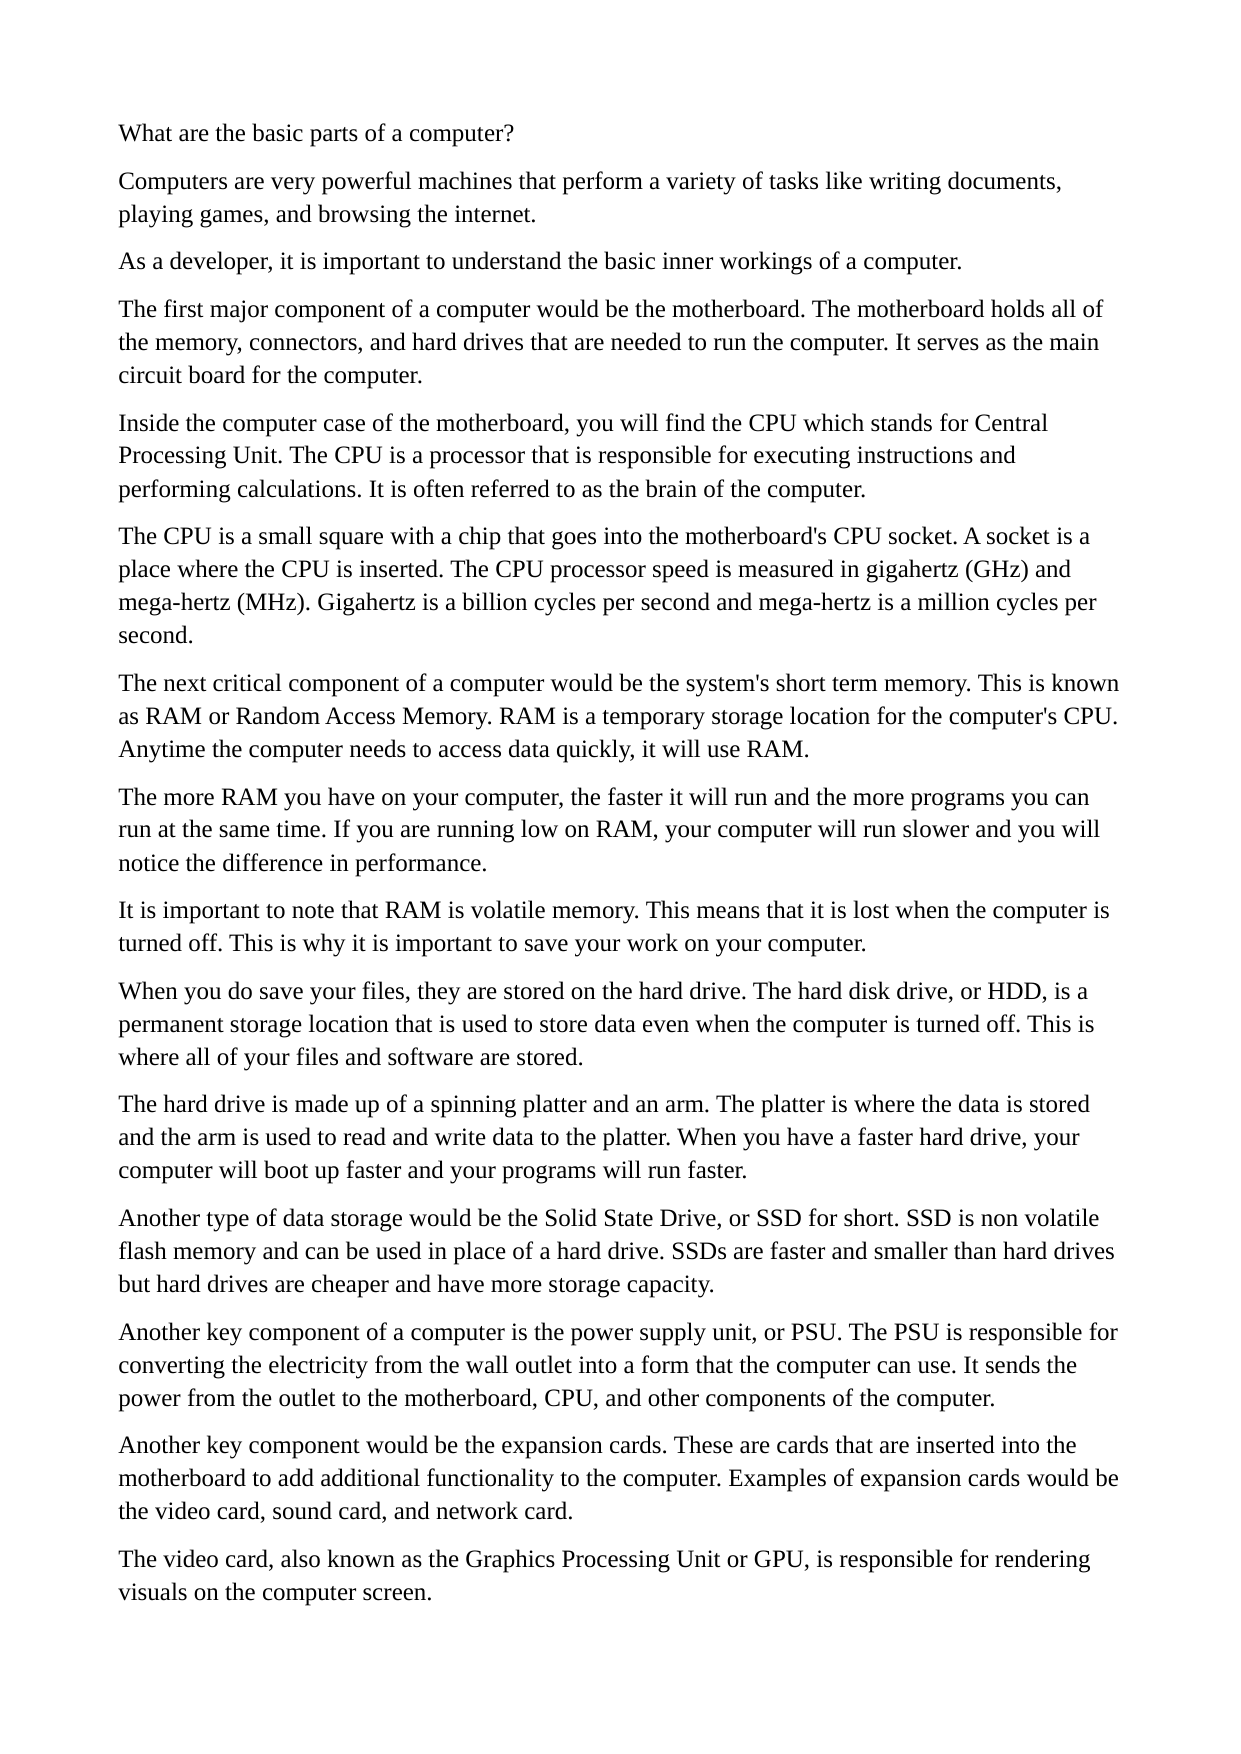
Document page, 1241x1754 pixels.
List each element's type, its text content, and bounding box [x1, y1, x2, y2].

text As a developer, it is important to understand the basic inner workings of a computer. [118, 246, 1122, 275]
text The hard drive is made up of a spinning platter and an arm. The platter is where the data is stored and the arm is used to read and write data to the platter. When you have a faster hard drive, your computer will boot up faster and your programs will run faster. [118, 1089, 1122, 1184]
text The first major component of a computer would be the motherboard. The motherboard holds all of the memory, connectors, and hard drives that are needed to run the computer. It serves as the main circuit board for the computer. [118, 294, 1122, 389]
text Computers are very powerful machines that perform a variety of tasks like writing documents, playing games, and browsing the internet. [118, 166, 1122, 227]
text Inside the computer case of the motherboard, you will find the CPU which stands for Central Processing Unit. The CPU is a processor that is responsible for executing instructions and performing calculations. It is often referred to as the brain of the computer. [118, 408, 1122, 502]
text Another key component would be the expansion cards. These are cards that are inserted into the motherboard to add additional functionality to the computer. Examples of expansion cards would be the video card, sound card, and network card. [118, 1430, 1122, 1525]
text Another key component of a computer is the power supply unit, or PSU. The PSU is responsible for converting the electricity from the wall outlet into a form that the computer can use. It sends the power from the outlet to the motherboard, CPU, and other components of the computer. [118, 1317, 1122, 1412]
text The more RAM you have on your computer, the faster it will run and the more programs you can run at the same time. If you are running low on RAM, your computer will run slower and you will notice the difference in performance. [118, 782, 1122, 876]
text The next critical component of a computer would be the system's short term memory. This is known as RAM or Random Access Memory. RAM is a temporary storage location for the computer's CPU. Anytime the computer needs to access data quickly, it will use RAM. [118, 668, 1122, 763]
text When you do save your files, they are stored on the hard drive. The hard disk drive, or HDD, is a permanent storage location that is used to store data even when the computer is turned off. This is where all of your files and software are stored. [118, 976, 1122, 1071]
text What are the basic parts of a computer? [118, 118, 1122, 147]
text Another type of data storage would be the Solid State Drive, or SSD for short. SSD is non volatile flash memory and can be used in place of a hard drive. SSDs are faster and smaller than hard drives but hard drives are cheaper and have more storage capacity. [118, 1203, 1122, 1298]
text The CPU is a small square with a chip that goes into the motherboard's CPU socket. A socket is a place where the CPU is inserted. The CPU processor speed is measured in gigahertz (GHz) and mega-hertz (MHz). Gigahertz is a billion cycles per second and mega-hertz is a million cycles per second. [118, 521, 1122, 649]
text It is important to note that RAM is volatile memory. This means that it is lost when the computer is turned off. This is why it is important to save your work on your computer. [118, 895, 1122, 957]
text The video card, also known as the Graphics Processing Unit or GPU, is responsible for rendering visuals on the computer screen. [118, 1544, 1122, 1606]
